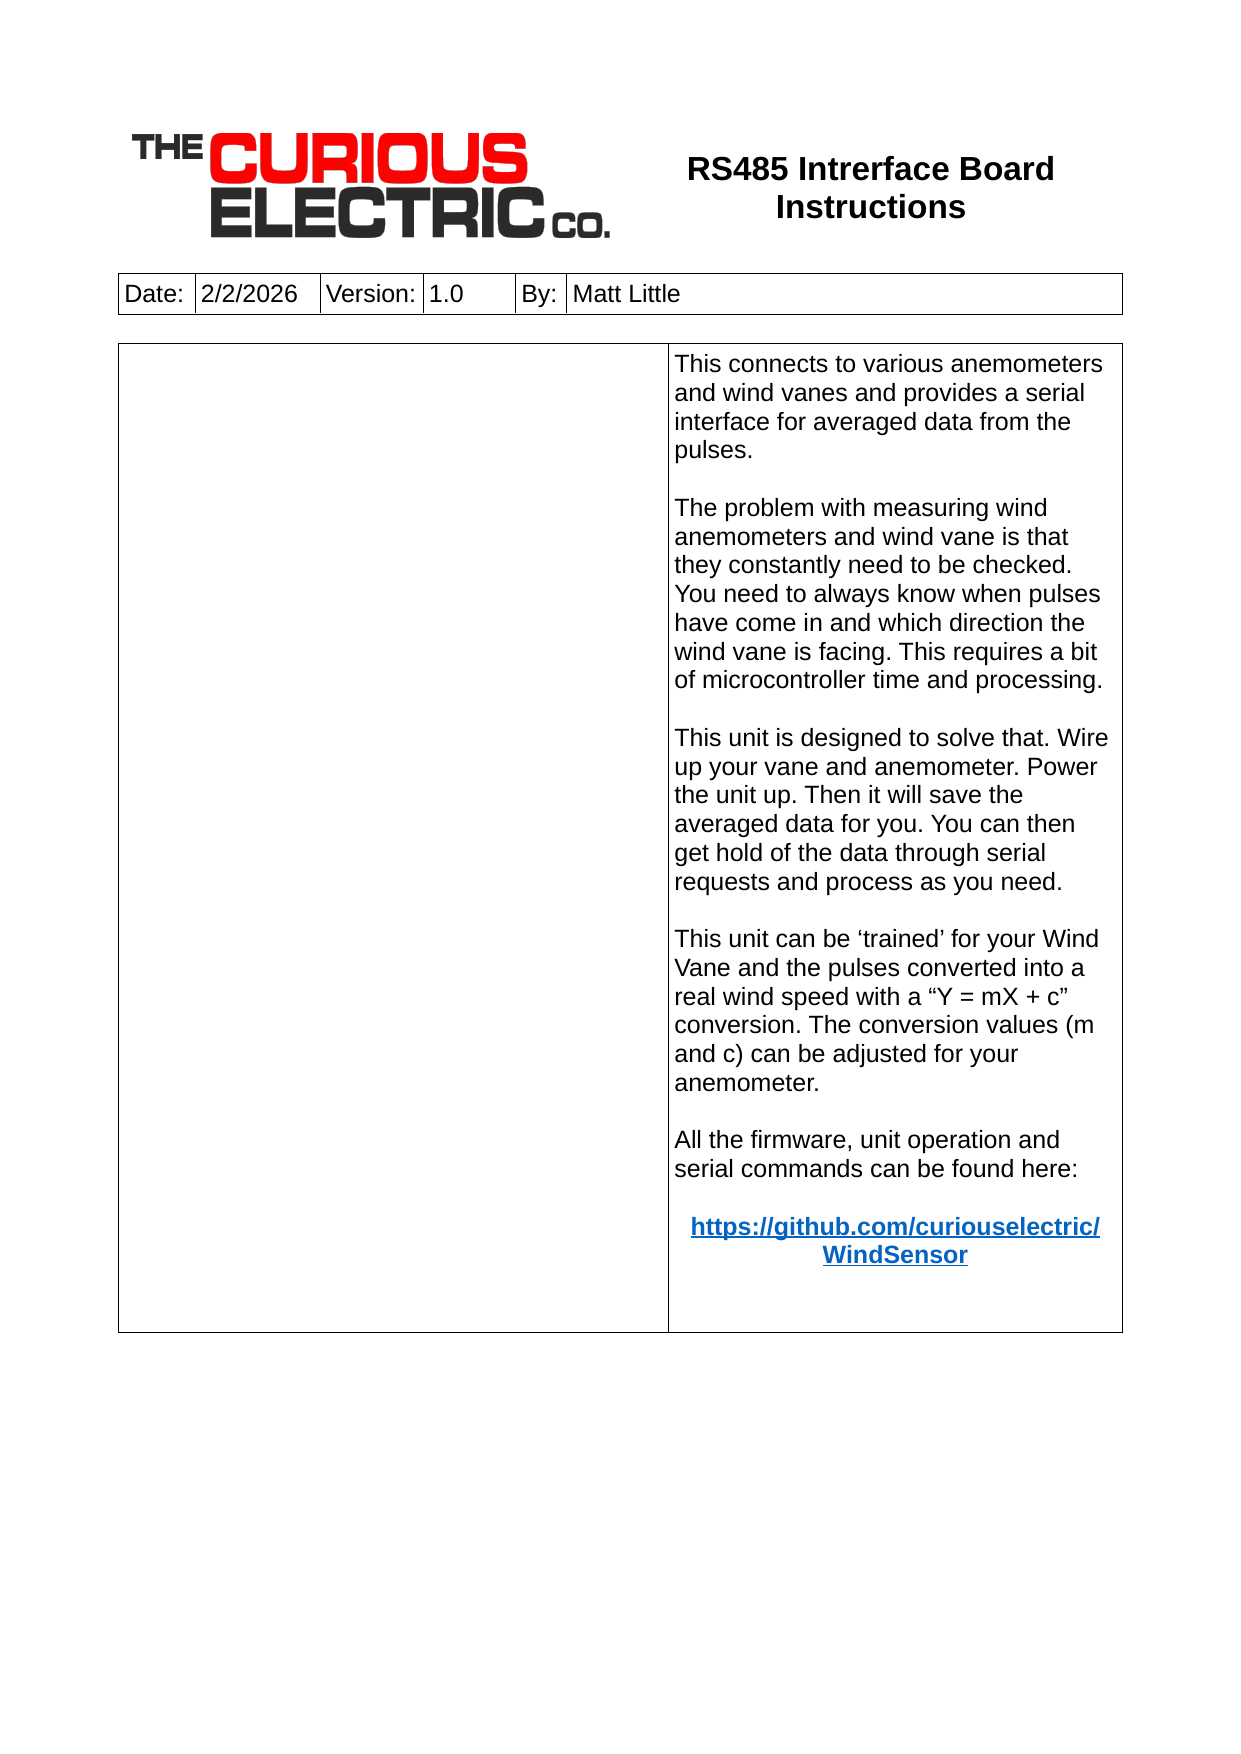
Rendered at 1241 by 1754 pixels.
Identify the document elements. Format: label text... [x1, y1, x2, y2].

table_header Date: [119, 274, 195, 313]
table_header Matt Little [567, 274, 1122, 313]
table_header [118, 118, 620, 244]
table_header [119, 344, 668, 1332]
picture [132, 133, 610, 238]
table_header 2/2/2026 [196, 274, 320, 313]
table_header By: [516, 274, 566, 313]
table_header Version: [321, 274, 423, 313]
table_header 1.0 [424, 274, 515, 313]
table_header RS485 Intrerface Board Instructions [620, 118, 1122, 244]
table_header This connects to various anemometers and wind vanes and provides a serial interface for averaged data from the pulses. The problem with measuring wind anemometers and wind vane is that they constantly need to be checked. You need to always know when pulses have come in and which direction the wind vane is facing. This requires a bit of microcontroller time and processing. This unit is designed to solve that. Wire up your vane and anemometer. Power the unit up. Then it will save the averaged data for you. You can then get hold of the data through serial requests and process as you need. This unit can be ‘trained’ for your Wind Vane and the pulses converted into a real wind speed with a “Y = mX + c” conversion. The conversion values (m and c) can be adjusted for your anemometer. All the firmware, unit operation and serial commands can be found here: https://github.com/curiouselectric/WindSensor [669, 344, 1122, 1332]
